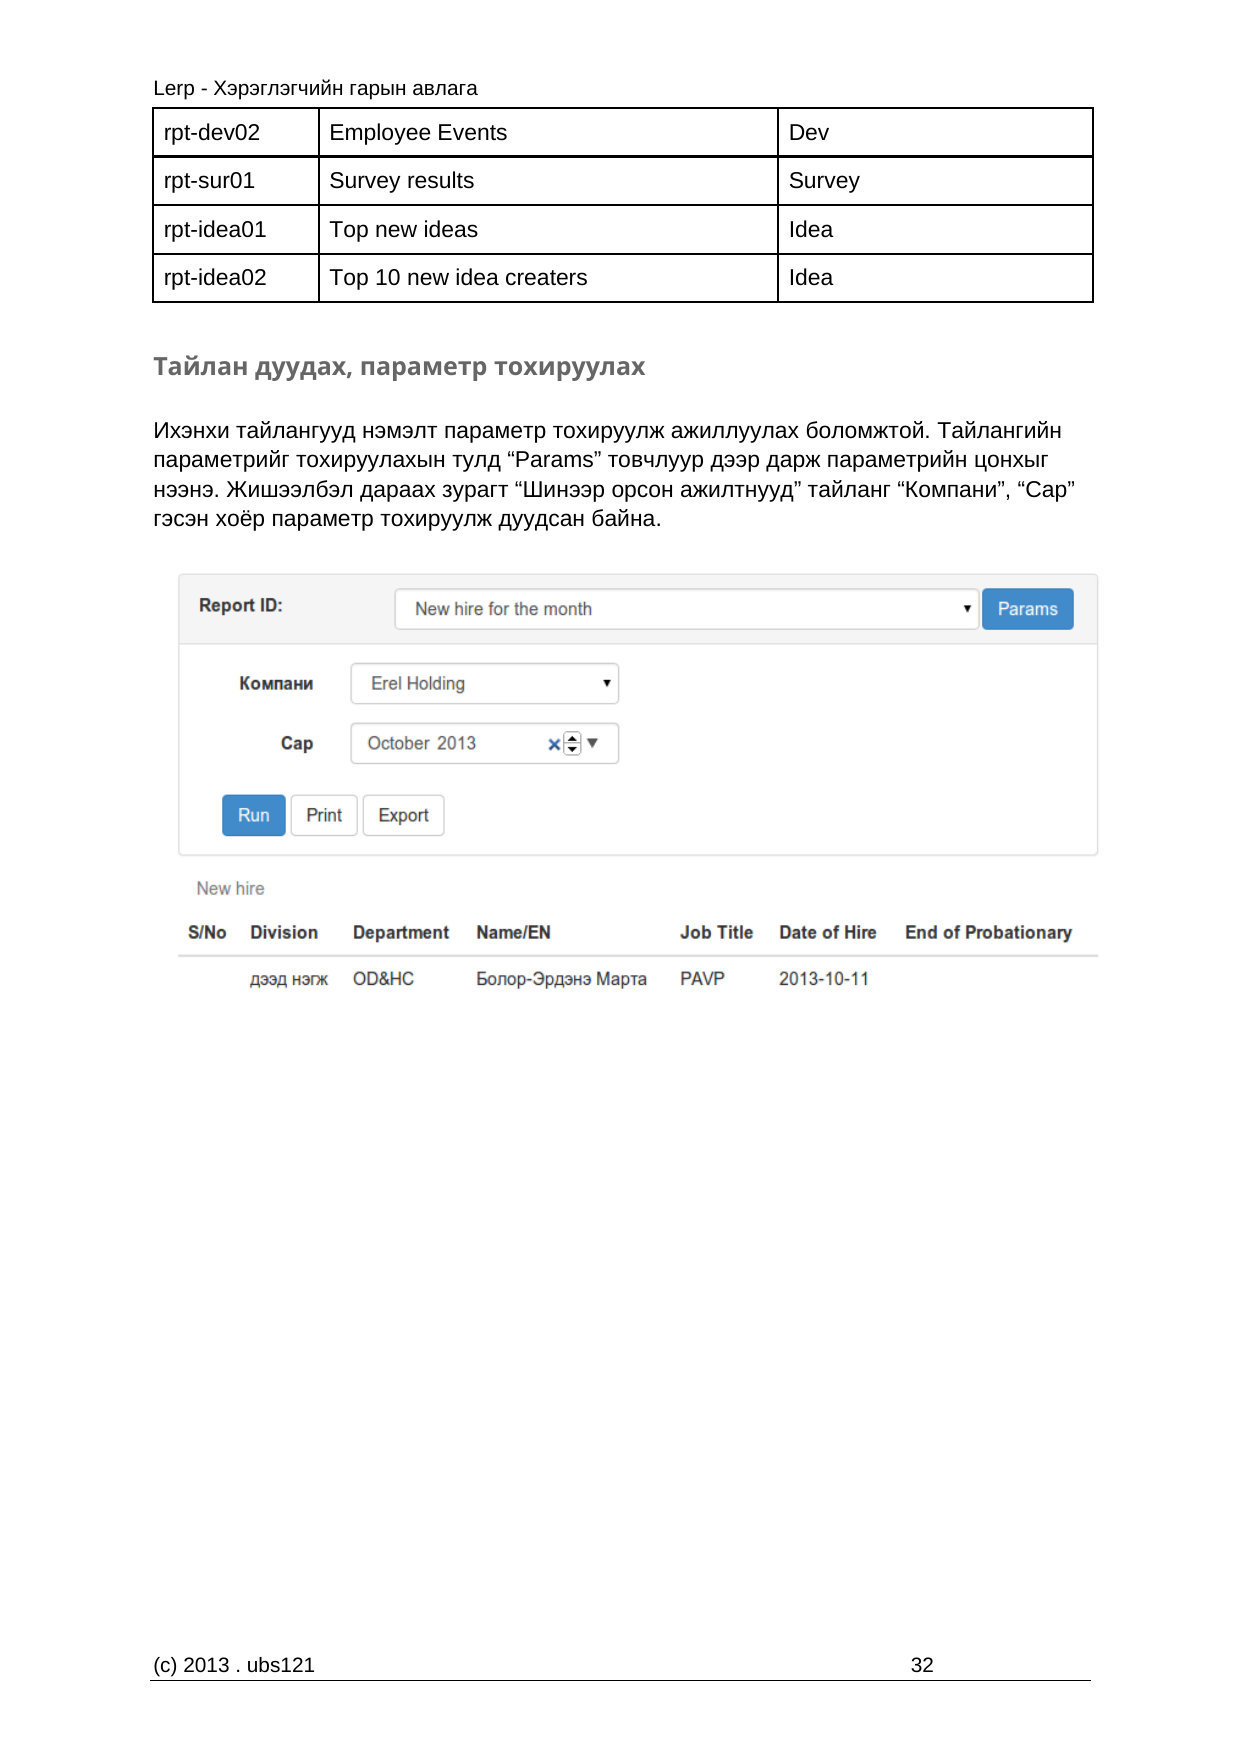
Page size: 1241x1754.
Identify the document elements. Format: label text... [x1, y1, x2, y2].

table_cell rpt-sur01 [154, 158, 318, 204]
picture [171, 553, 1113, 1056]
table_cell Survey [779, 158, 1092, 204]
table_cell rpt-idea02 [154, 255, 318, 301]
table_cell Idea [779, 206, 1092, 252]
table_cell Dev [779, 109, 1092, 155]
table_cell Top new ideas [320, 206, 777, 252]
table_cell Top 10 new idea creaters [320, 255, 777, 301]
table_cell rpt-dev02 [154, 109, 318, 155]
table_cell Employee Events [320, 109, 777, 155]
table_cell Survey results [320, 158, 777, 204]
table_cell Idea [779, 255, 1092, 301]
table_cell rpt-idea01 [154, 206, 318, 252]
text Ихэнхи тайлангууд нэмэлт параметр тохируулж ажиллуулах боломжтой. Тайлангийн параметрийг тохируулахын тулд “Params” товчлуур дээр дарж параметрийн цонхыг нээнэ. Жишээлбэл дараах зурагт “Шинээр орсон ажилтнууд” тайланг “Компани”, “Сар” гэсэн хоёр параметр тохируулж дуудсан байна. [153, 418, 1087, 531]
subtitle Тайлан дуудах, параметр тохируулах [153, 349, 1087, 383]
